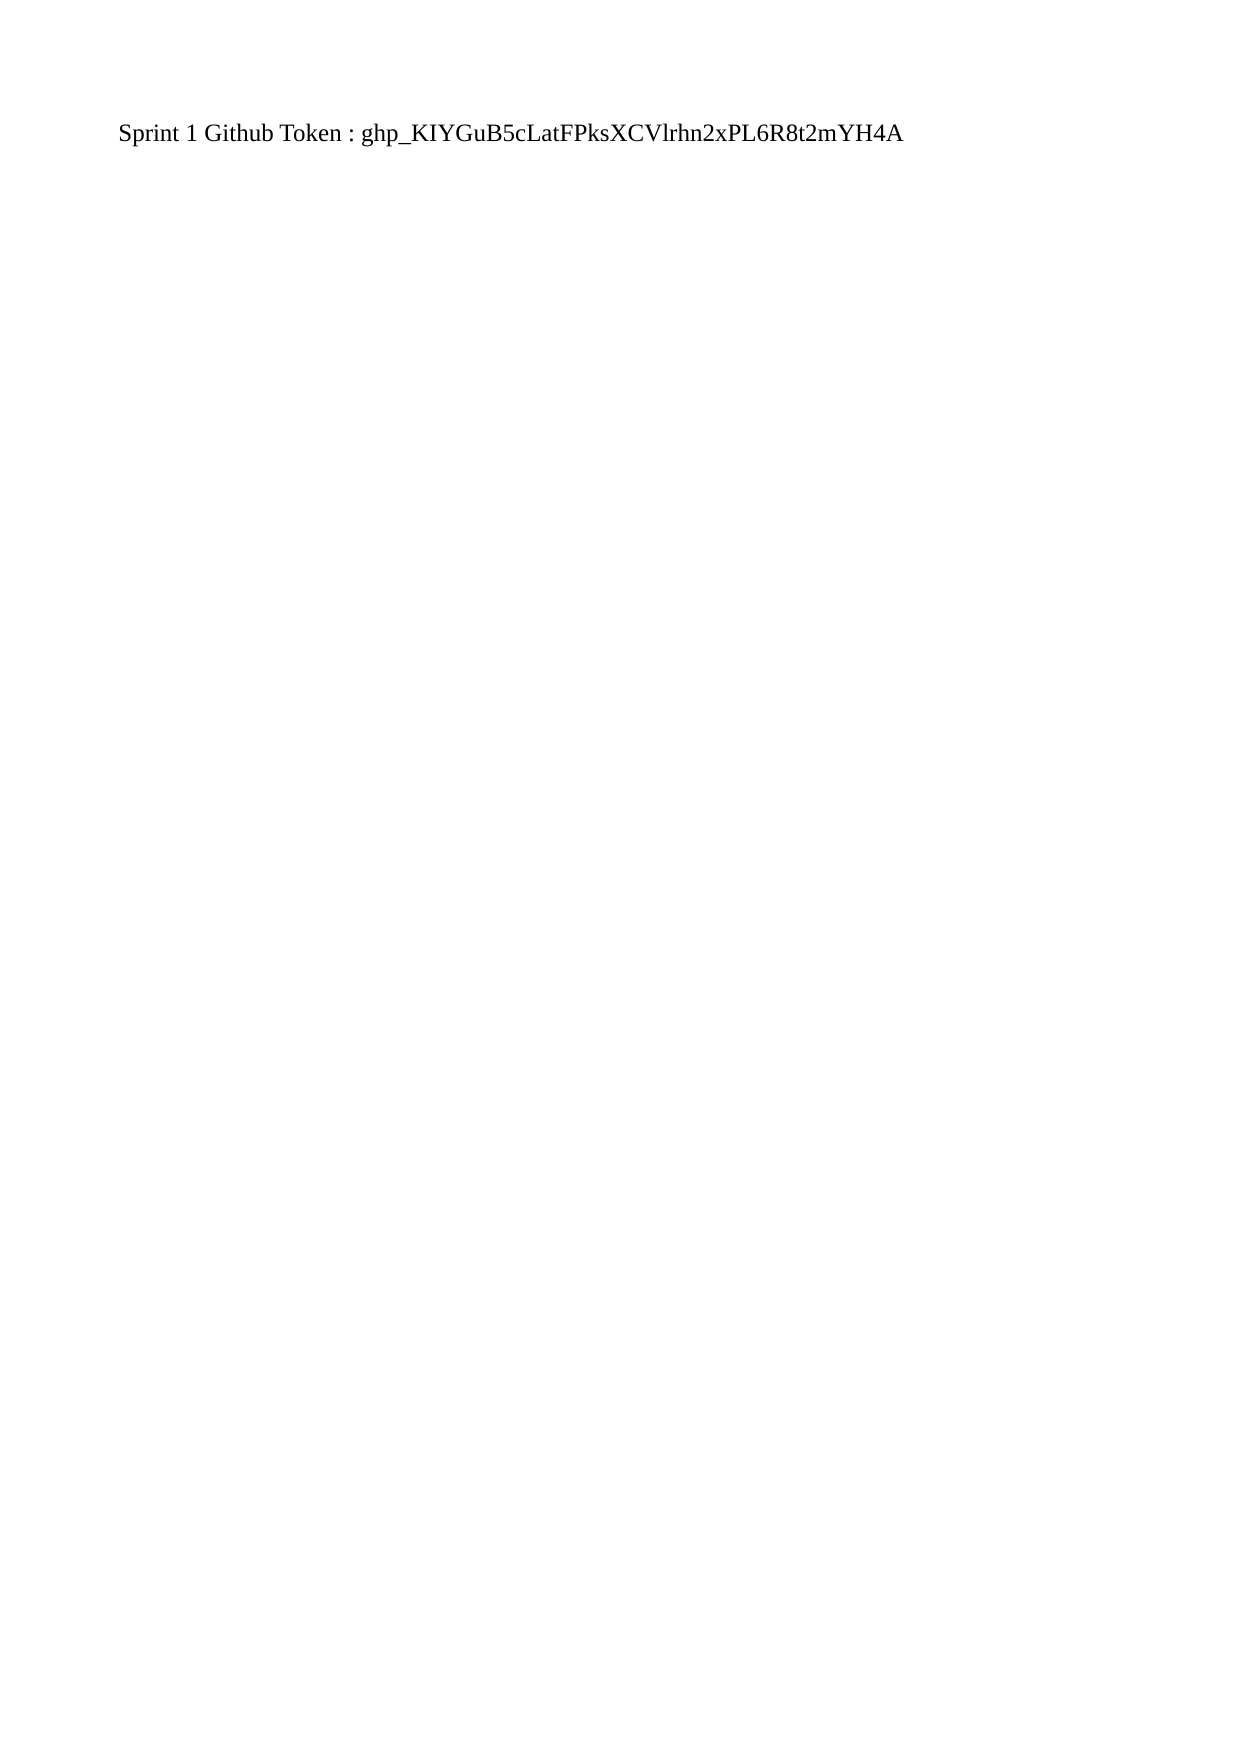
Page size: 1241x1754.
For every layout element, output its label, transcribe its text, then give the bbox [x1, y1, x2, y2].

text Sprint 1 Github Token : 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 [118, 118, 1122, 147]
